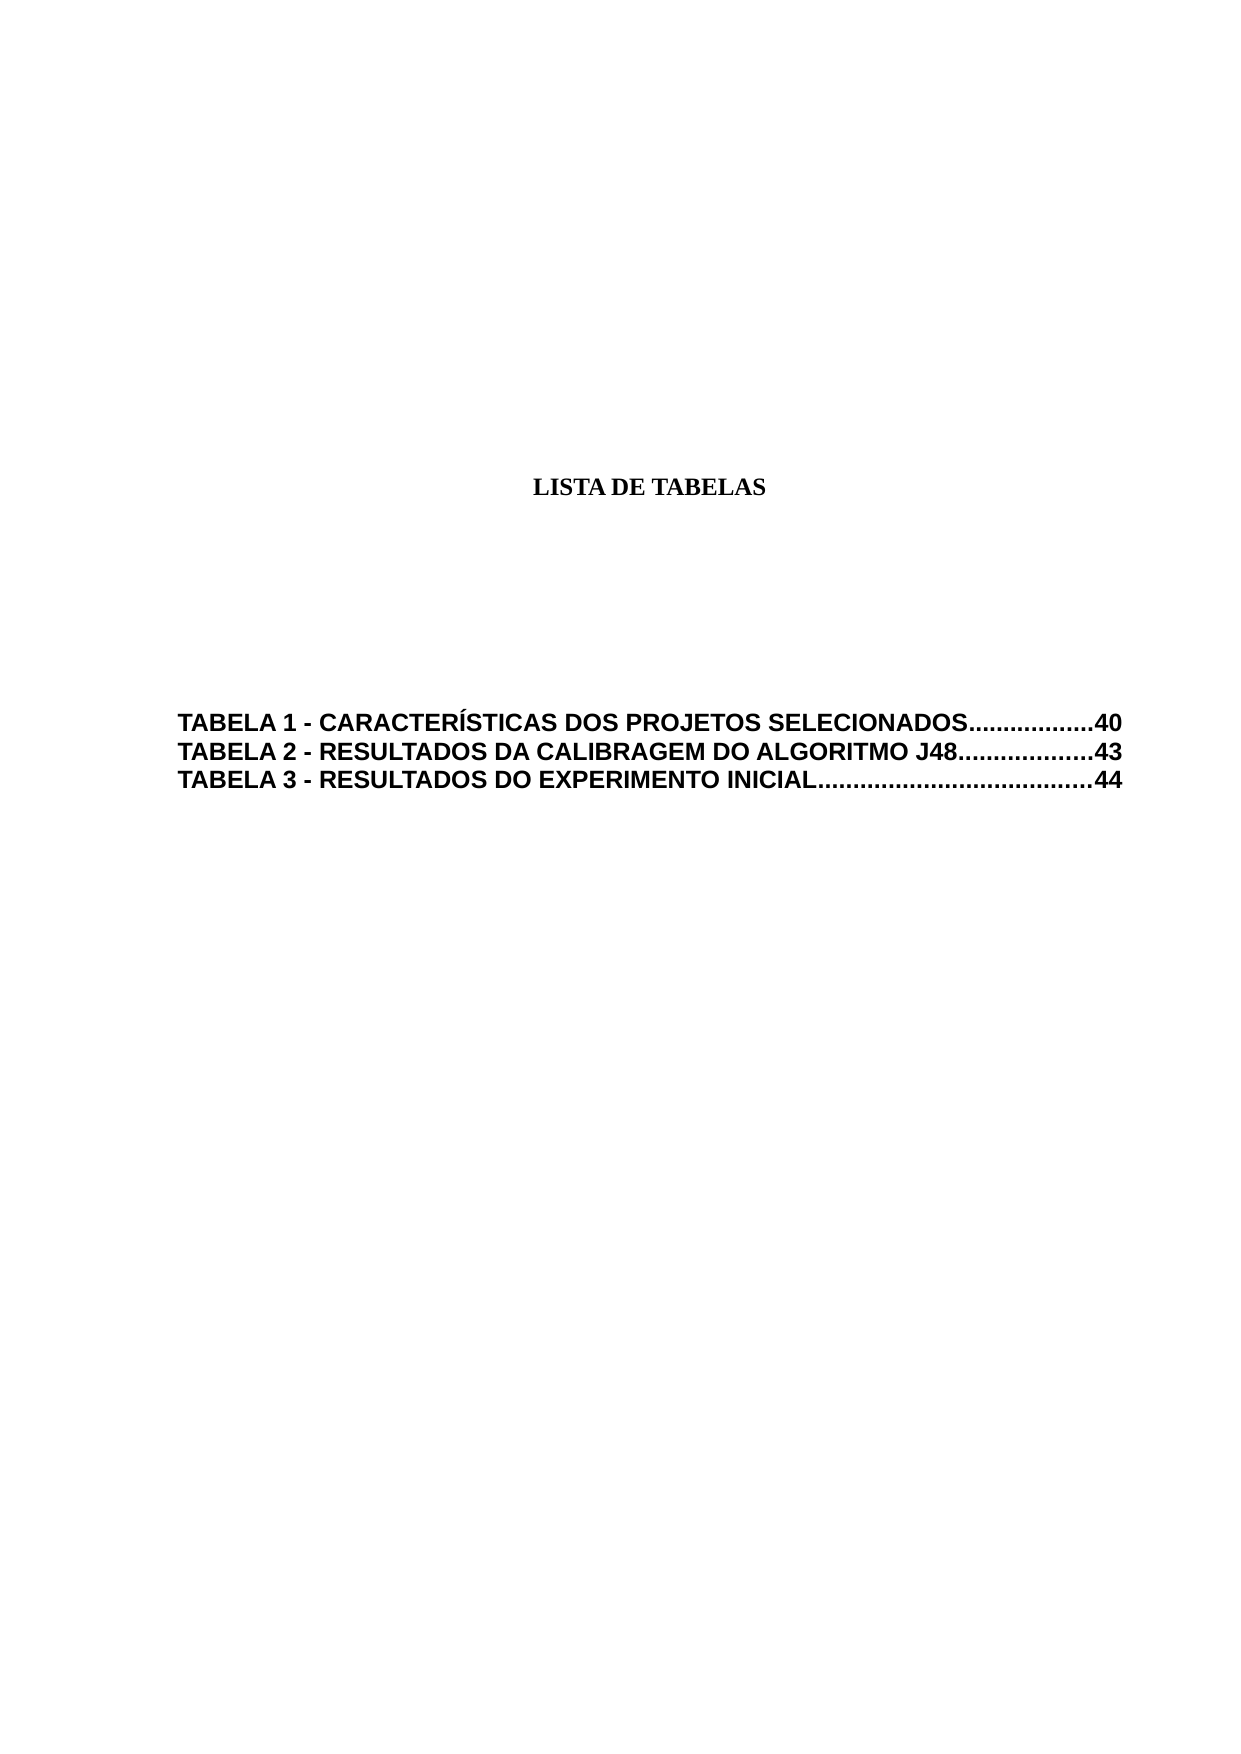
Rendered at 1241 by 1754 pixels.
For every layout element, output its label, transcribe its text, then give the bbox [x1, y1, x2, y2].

text Lista de Tabelas [177, 472, 1122, 501]
text Tabela 1 - Características dos projetos selecionados 40 [177, 708, 1122, 737]
text Tabela 2 - Resultados da calibragem do algoritmo J48 43 [177, 737, 1122, 765]
text Tabela 3 - Resultados do experimento inicial 44 [177, 765, 1122, 794]
